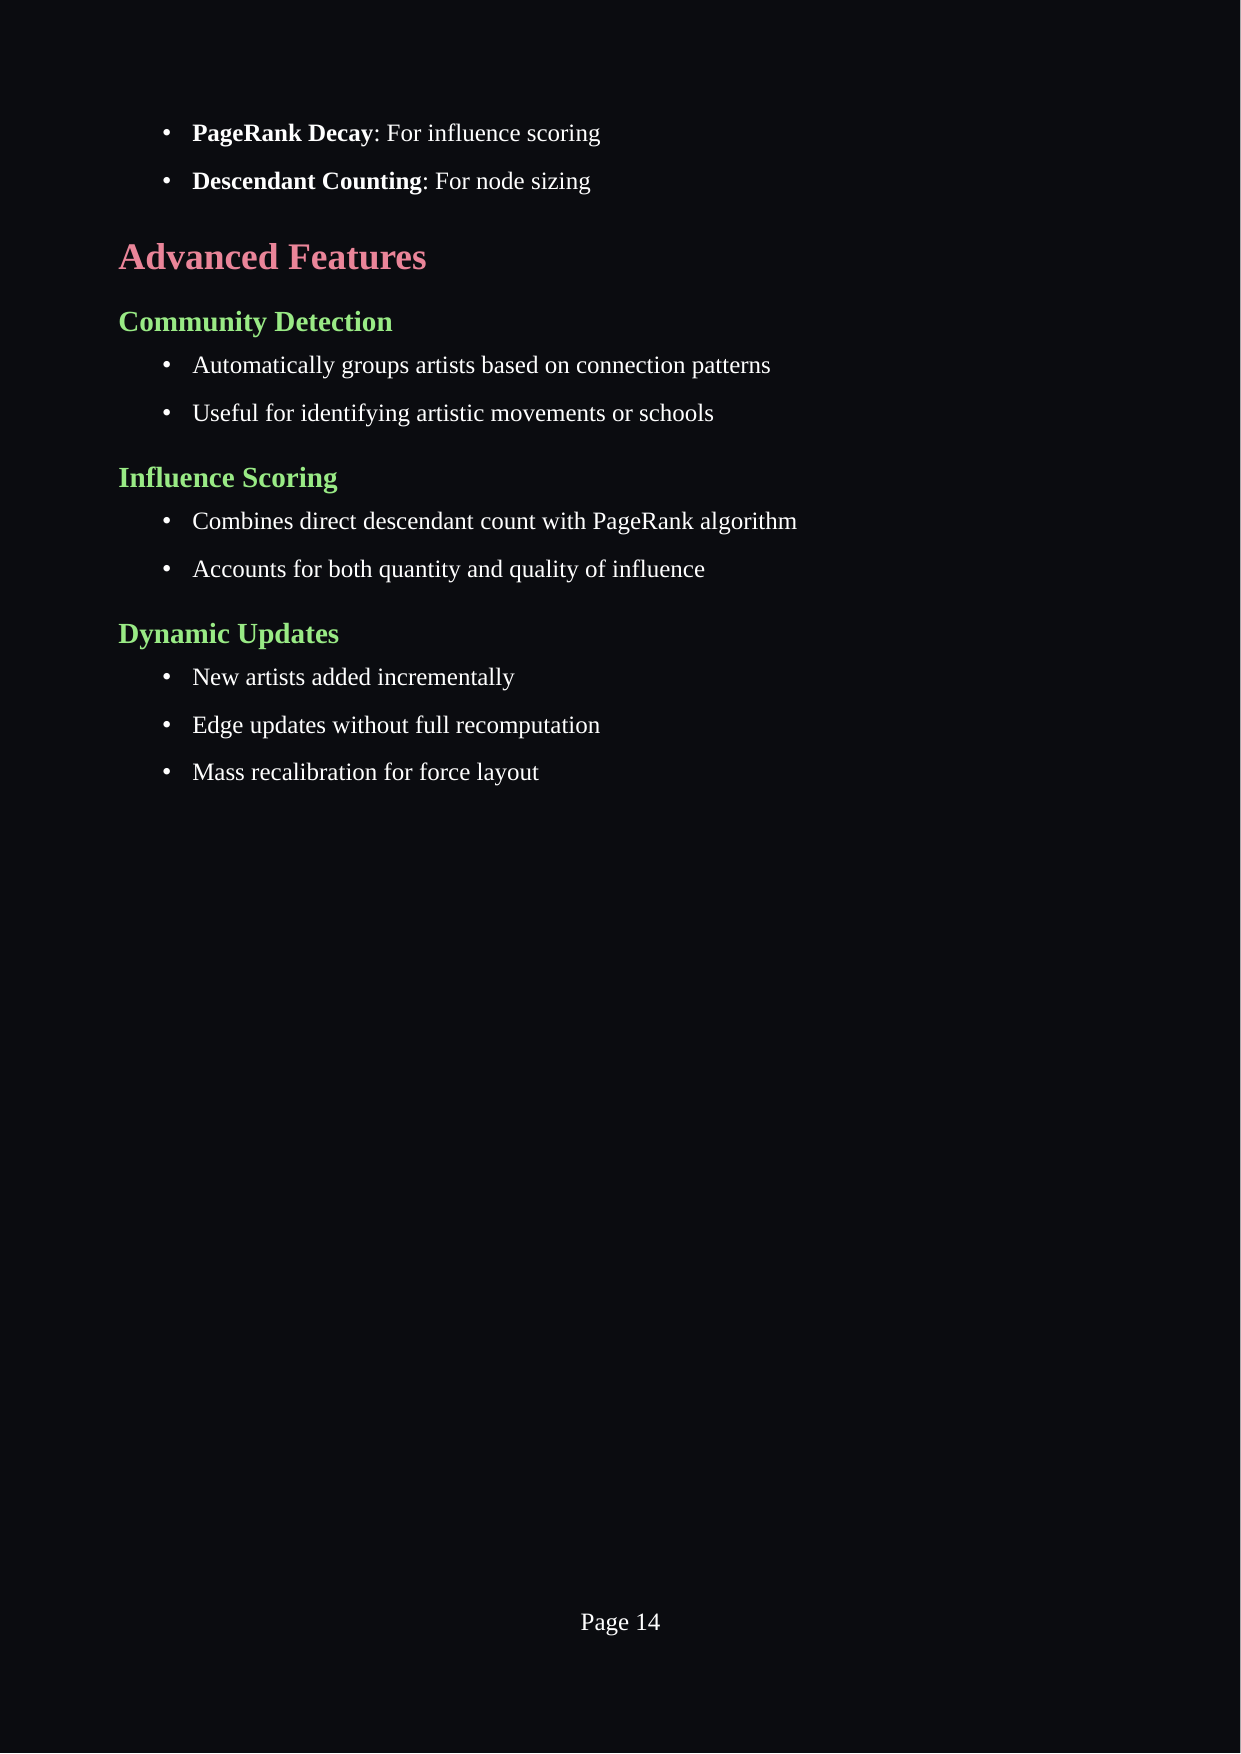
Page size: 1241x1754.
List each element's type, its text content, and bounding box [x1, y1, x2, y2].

list Accounts for both quantity and quality of influence [162, 554, 1122, 583]
subtitle Dynamic Updates [118, 616, 1122, 649]
list Mass recalibration for force layout [162, 757, 1122, 786]
list Useful for identifying artistic movements or schools [162, 398, 1122, 427]
subtitle Influence Scoring [118, 460, 1122, 494]
list PageRank Decay: For influence scoring [162, 118, 1122, 147]
list Descendant Counting: For node sizing [162, 166, 1122, 194]
subtitle Advanced Features [118, 234, 1122, 277]
subtitle Community Detection [118, 304, 1122, 338]
list Automatically groups artists based on connection patterns [162, 350, 1122, 379]
list Edge updates without full recomputation [162, 710, 1122, 738]
list New artists added incrementally [162, 662, 1122, 691]
list Combines direct descendant count with PageRank algorithm [162, 506, 1122, 535]
